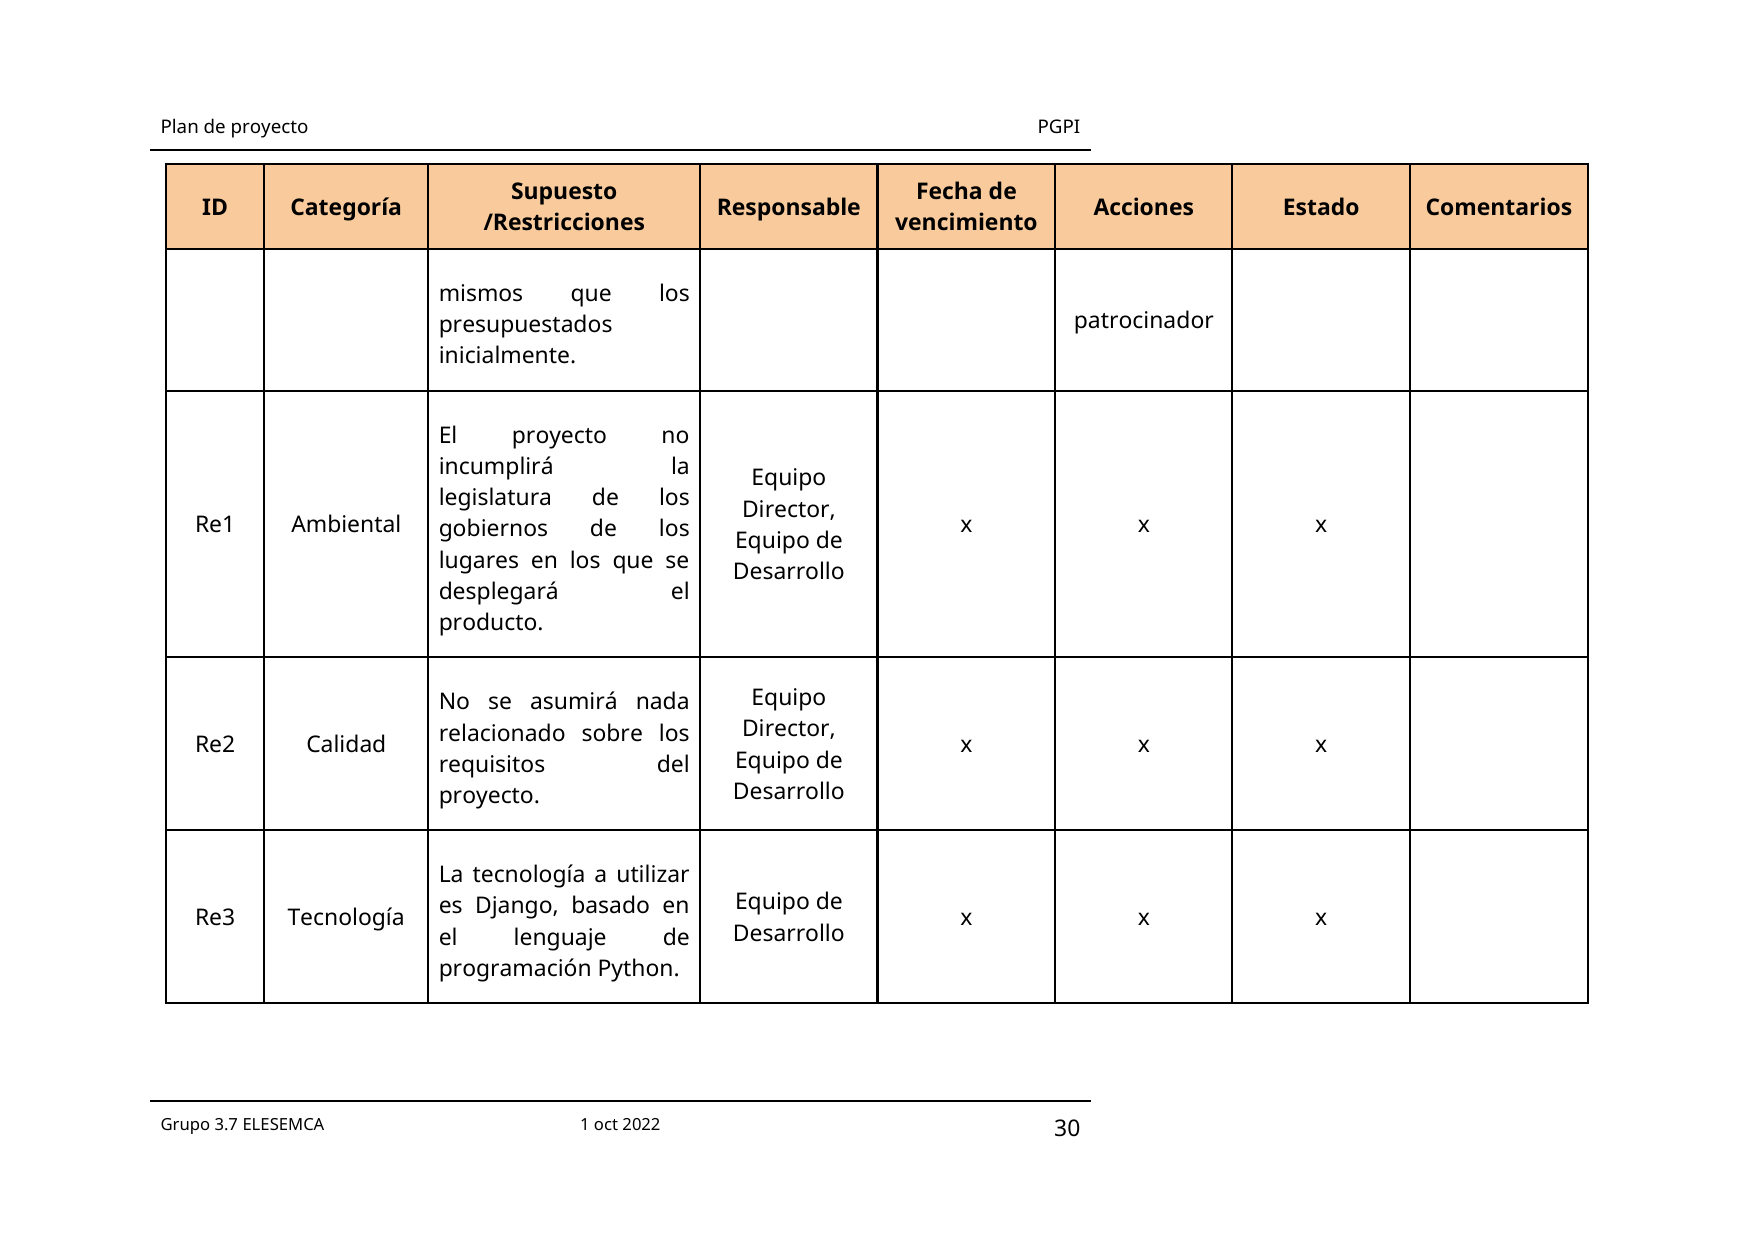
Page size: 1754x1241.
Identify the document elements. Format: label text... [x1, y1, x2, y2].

table_header Comentarios [1411, 165, 1587, 248]
table_cell [265, 250, 427, 389]
table_cell [701, 250, 876, 389]
table_header Estado [1233, 165, 1409, 248]
table_cell x [1233, 658, 1409, 829]
table_cell [1411, 831, 1587, 1002]
table_cell Re1 [167, 392, 263, 656]
table_cell [1411, 250, 1587, 389]
table_cell x [1056, 658, 1231, 829]
table_cell El proyecto no incumplirá la legislatura de los gobiernos de los lugares en los que se desplegará el producto. [429, 392, 699, 656]
table_cell Equipo Director, Equipo de Desarrollo [701, 658, 876, 829]
table_header Categoría [265, 165, 427, 248]
table_cell La tecnología a utilizar es Django, basado en el lenguaje de programación Python. [429, 831, 699, 1002]
table_cell x [879, 392, 1054, 656]
table_cell Re2 [167, 658, 263, 829]
table_cell [167, 250, 263, 389]
table_cell x [1056, 831, 1231, 1002]
table_cell Equipo Director, Equipo de Desarrollo [701, 392, 876, 656]
table_header ID [167, 165, 263, 248]
table_cell [1411, 392, 1587, 656]
table_cell No se asumirá nada relacionado sobre los requisitos del proyecto. [429, 658, 699, 829]
table_header Responsable [701, 165, 876, 248]
table_cell Re3 [167, 831, 263, 1002]
table_cell Equipo de Desarrollo [701, 831, 876, 1002]
table_cell x [879, 831, 1054, 1002]
table_cell x [879, 658, 1054, 829]
table_cell mismos que los presupuestados inicialmente. [429, 250, 699, 389]
table_cell Ambiental [265, 392, 427, 656]
table_cell Tecnología [265, 831, 427, 1002]
table_cell [1411, 658, 1587, 829]
table_cell patrocinador [1056, 250, 1231, 389]
table_header Supuesto /Restricciones [429, 165, 699, 248]
table_cell [1233, 250, 1409, 389]
table_cell Calidad [265, 658, 427, 829]
table_cell x [1233, 392, 1409, 656]
table_header Fecha de vencimiento [879, 165, 1054, 248]
table_cell x [1233, 831, 1409, 1002]
table_cell x [1056, 392, 1231, 656]
table_cell [879, 250, 1054, 389]
table_header Acciones [1056, 165, 1231, 248]
